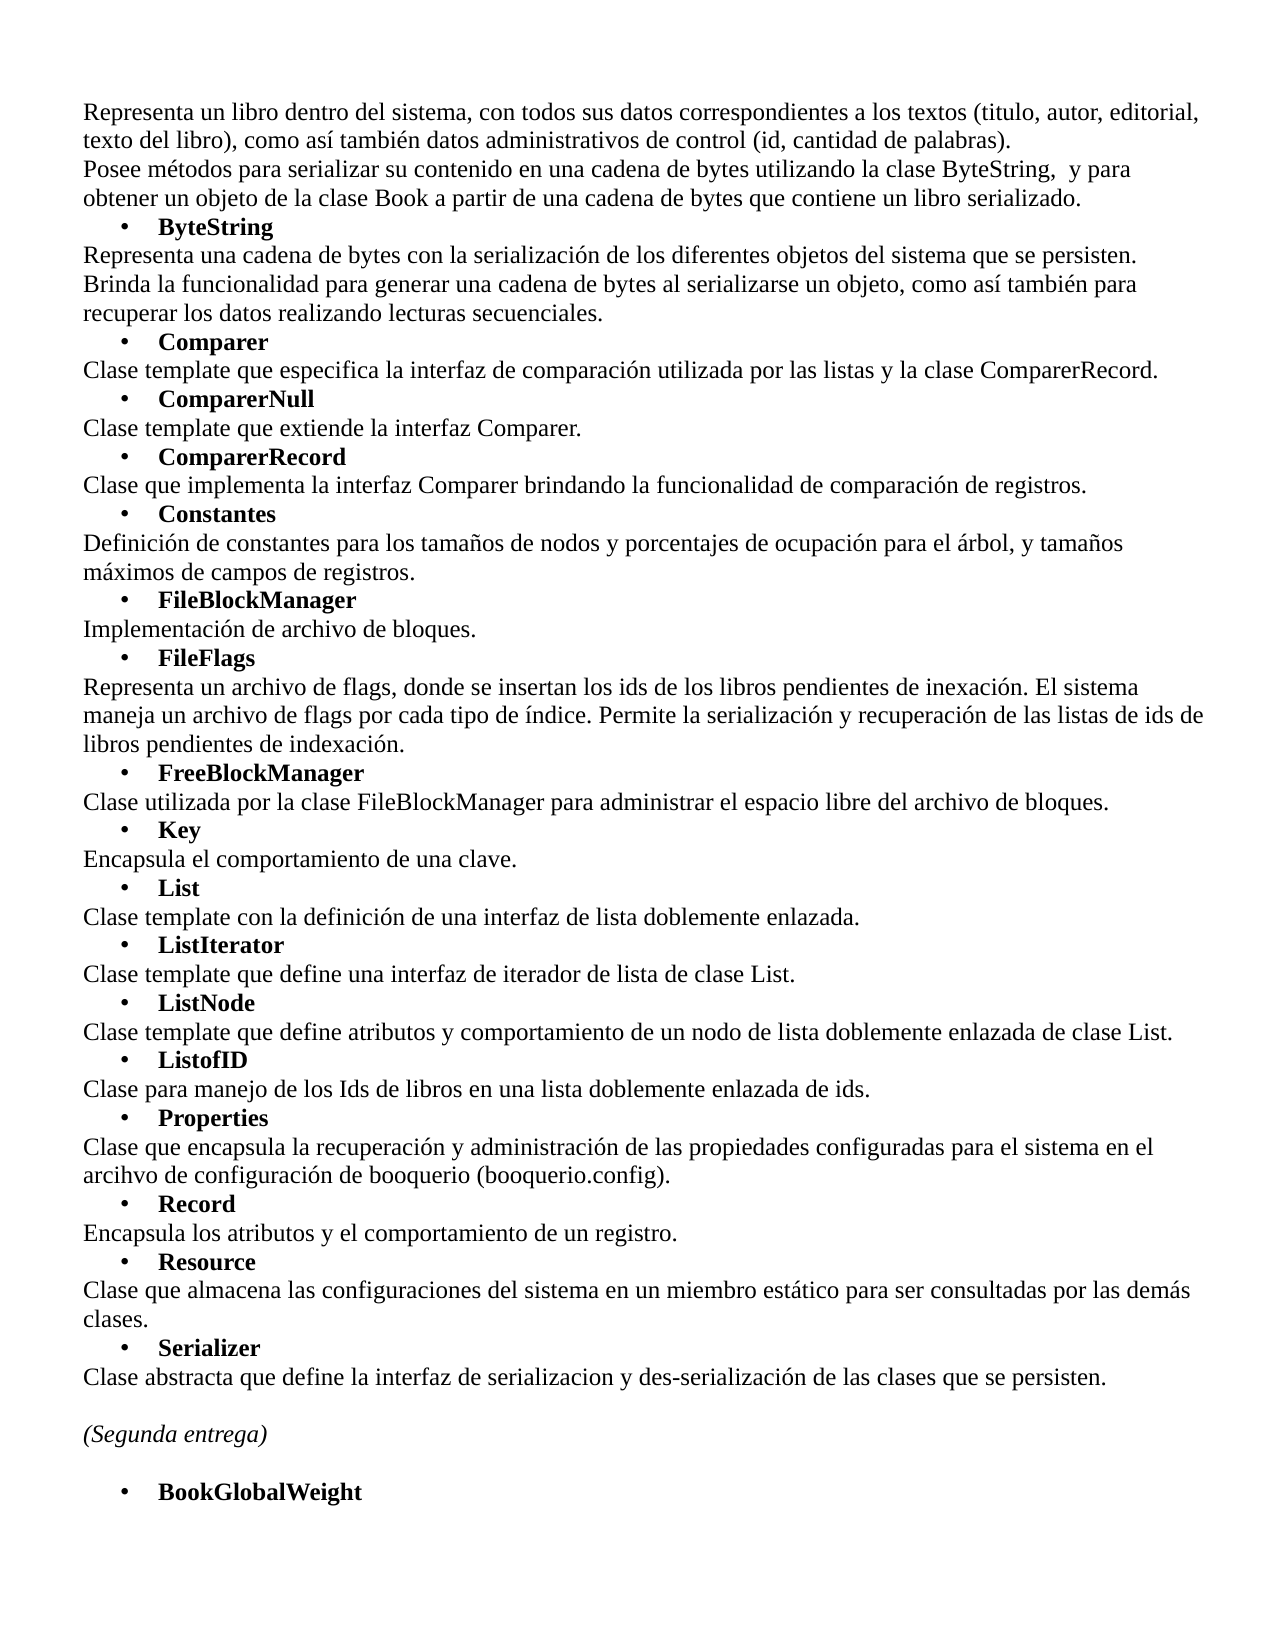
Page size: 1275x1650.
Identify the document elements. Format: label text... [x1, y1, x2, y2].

text Definición de constantes para los tamaños de nodos y porcentajes de ocupación para el árbol, y tamaños máximos de campos de registros. [83, 528, 1206, 586]
list Serializer [120, 1333, 1206, 1362]
text Clase template con la definición de una interfaz de lista doblemente enlazada. [83, 902, 1206, 931]
list ComparerNull [120, 384, 1206, 413]
list Key [120, 816, 1206, 844]
text Encapsula los atributos y el comportamiento de un registro. [83, 1218, 1206, 1247]
list FileBlockManager [120, 586, 1206, 614]
text Clase que encapsula la recuperación y administración de las propiedades configuradas para el sistema en el arcihvo de configuración de booquerio (booquerio.config). [83, 1132, 1206, 1189]
list ListIterator [120, 931, 1206, 959]
text Representa una cadena de bytes con la serialización de los diferentes objetos del sistema que se persisten. Brinda la funcionalidad para generar una cadena de bytes al serializarse un objeto, como así también para recuperar los datos realizando lecturas secuenciales. [83, 241, 1206, 327]
text Clase abstracta que define la interfaz de serializacion y des-serialización de las clases que se persisten. [83, 1362, 1206, 1391]
list ListNode [120, 988, 1206, 1017]
text Clase template que define una interfaz de iterador de lista de clase List. [83, 959, 1206, 988]
list FreeBlockManager [120, 758, 1206, 787]
list Constantes [120, 499, 1206, 528]
text Representa un libro dentro del sistema, con todos sus datos correspondientes a los textos (titulo, autor, editorial, texto del libro), como así también datos administrativos de control (id, cantidad de palabras). [83, 97, 1206, 154]
text Implementación de archivo de bloques. [83, 614, 1206, 643]
list Comparer [120, 327, 1206, 356]
list List [120, 873, 1206, 902]
text Clase utilizada por la clase FileBlockManager para administrar el espacio libre del archivo de bloques. [83, 787, 1206, 816]
text Clase para manejo de los Ids de libros en una lista doblemente enlazada de ids. [83, 1074, 1206, 1103]
text Representa un archivo de flags, donde se insertan los ids de los libros pendientes de inexación. El sistema maneja un archivo de flags por cada tipo de índice. Permite la serialización y recuperación de las listas de ids de libros pendientes de indexación. [83, 672, 1206, 758]
list BookGlobalWeight [120, 1477, 1206, 1506]
text Clase que implementa la interfaz Comparer brindando la funcionalidad de comparación de registros. [83, 471, 1206, 499]
text (Segunda entrega) [83, 1419, 1206, 1448]
list Properties [120, 1103, 1206, 1132]
text Clase que almacena las configuraciones del sistema en un miembro estático para ser consultadas por las demás clases. [83, 1276, 1206, 1333]
list Record [120, 1189, 1206, 1218]
text Clase template que extiende la interfaz Comparer. [83, 413, 1206, 442]
text Encapsula el comportamiento de una clave. [83, 844, 1206, 873]
text Clase template que define atributos y comportamiento de un nodo de lista doblemente enlazada de clase List. [83, 1017, 1206, 1046]
text Clase template que especifica la interfaz de comparación utilizada por las listas y la clase ComparerRecord. [83, 356, 1206, 384]
list Resource [120, 1247, 1206, 1276]
list ComparerRecord [120, 442, 1206, 471]
text Posee métodos para serializar su contenido en una cadena de bytes utilizando la clase ByteString, y para obtener un objeto de la clase Book a partir de una cadena de bytes que contiene un libro serializado. [83, 154, 1206, 212]
list ListofID [120, 1046, 1206, 1074]
list ByteString [120, 212, 1206, 241]
list FileFlags [120, 643, 1206, 672]
